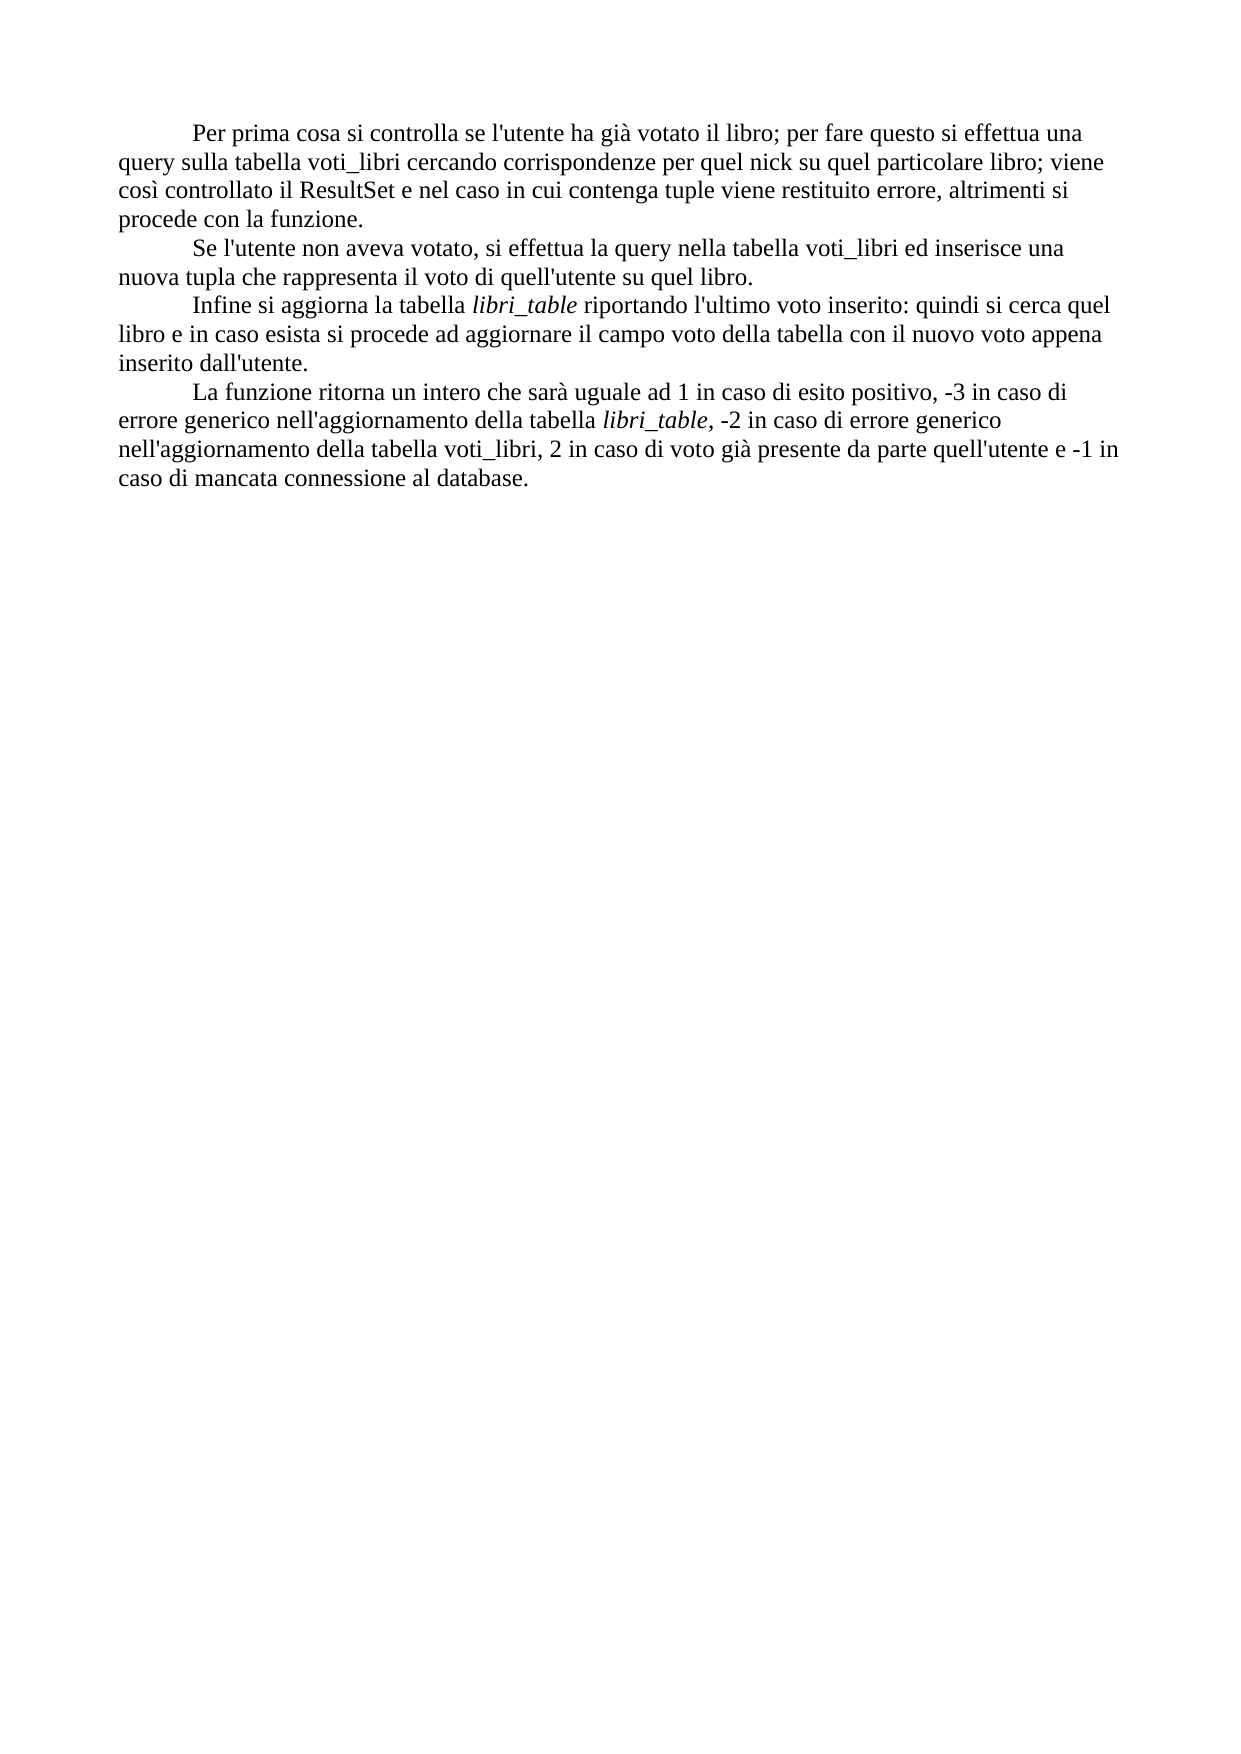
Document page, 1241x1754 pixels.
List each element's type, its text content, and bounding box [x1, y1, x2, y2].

text Infine si aggiorna la tabella libri_table riportando l'ultimo voto inserito: quindi si cerca quel libro e in caso esista si procede ad aggiornare il campo voto della tabella con il nuovo voto appena inserito dall'utente. [118, 291, 1122, 377]
text Se l'utente non aveva votato, si effettua la query nella tabella voti_libri ed inserisce una nuova tupla che rappresenta il voto di quell'utente su quel libro. [118, 233, 1122, 291]
text La funzione ritorna un intero che sarà uguale ad 1 in caso di esito positivo, -3 in caso di errore generico nell'aggiornamento della tabella libri_table, -2 in caso di errore generico nell'aggiornamento della tabella voti_libri, 2 in caso di voto già presente da parte quell'utente e -1 in caso di mancata connessione al database. [118, 377, 1122, 492]
text Per prima cosa si controlla se l'utente ha già votato il libro; per fare questo si effettua una query sulla tabella voti_libri cercando corrispondenze per quel nick su quel particolare libro; viene così controllato il ResultSet e nel caso in cui contenga tuple viene restituito errore, altrimenti si procede con la funzione. [118, 118, 1122, 233]
